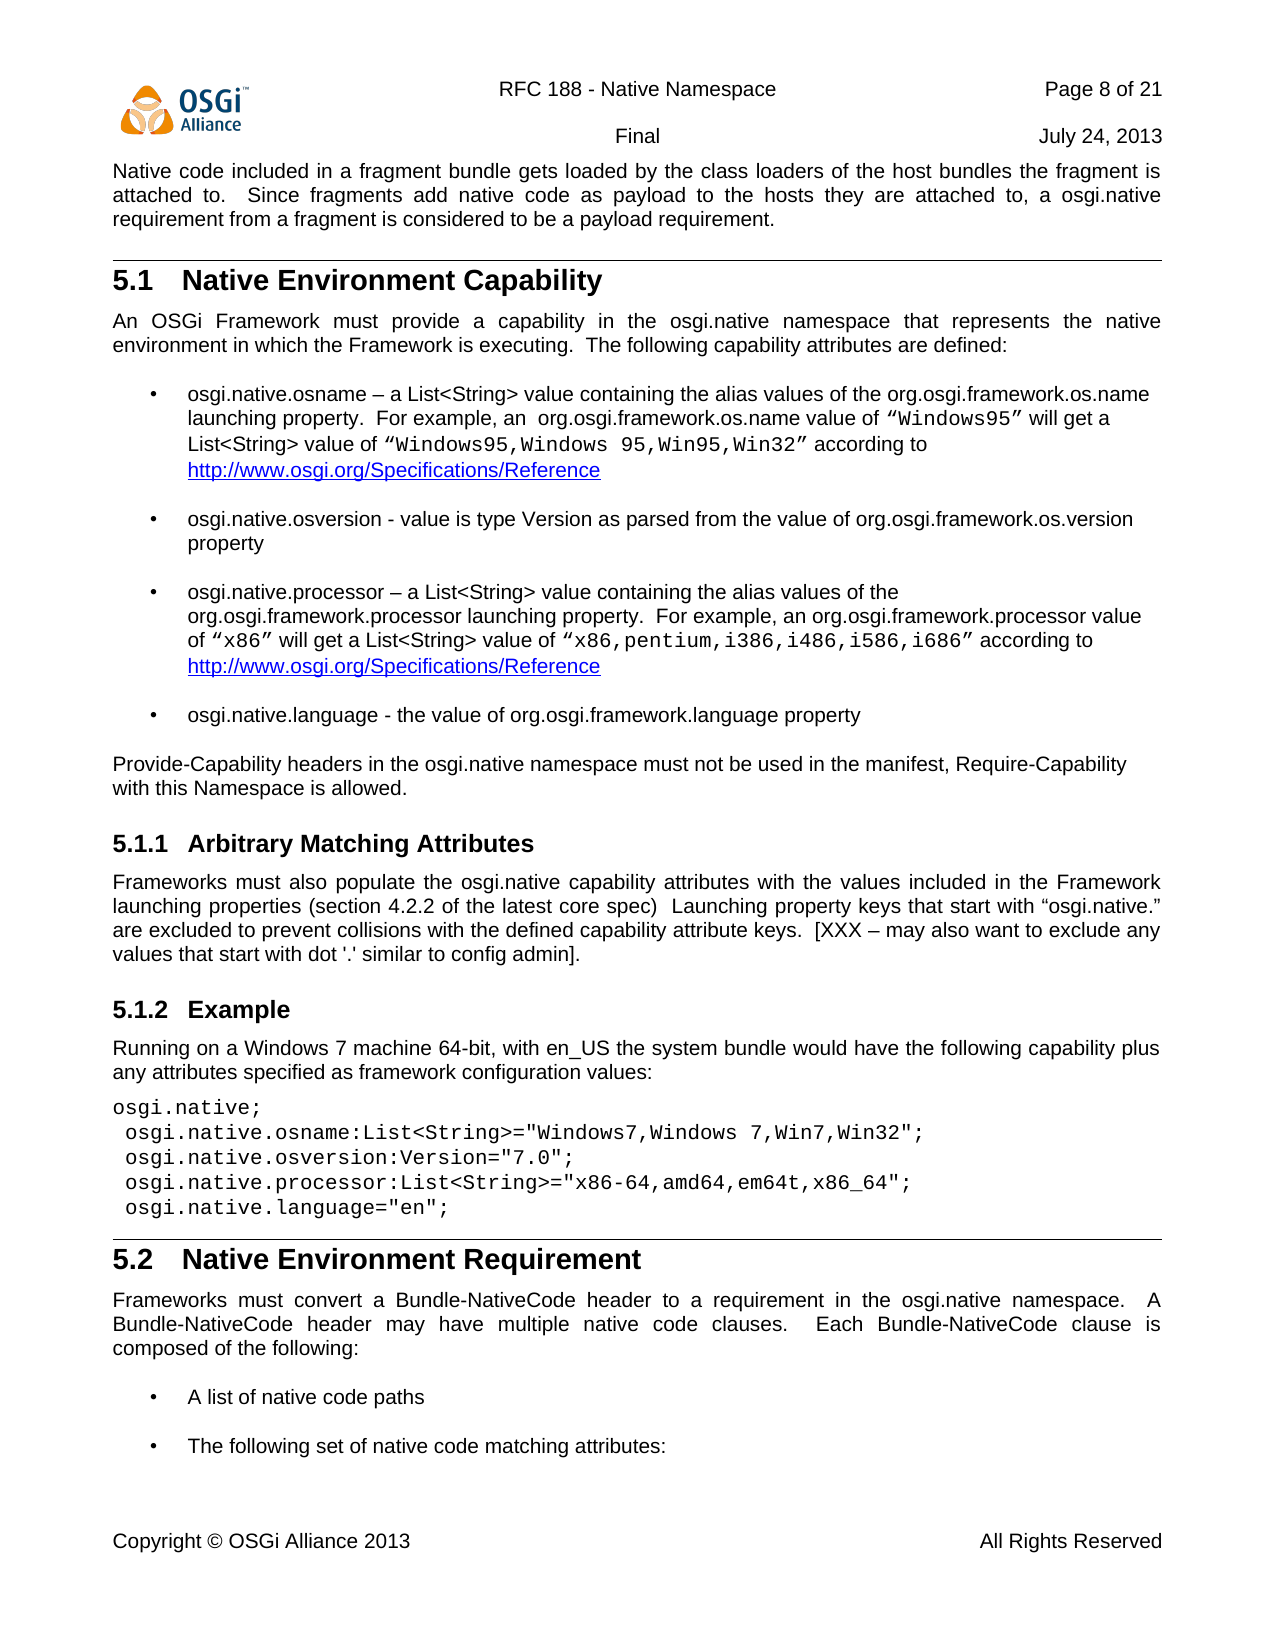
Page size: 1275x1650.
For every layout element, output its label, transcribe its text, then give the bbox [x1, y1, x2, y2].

text Frameworks must also populate the osgi.native capability attributes with the values included in the Framework launching properties (section 4.2.2 of the latest core spec) Launching property keys that start with “osgi.native.” are excluded to prevent collisions with the defined capability attribute keys. [XXX – may also want to exclude any values that start with dot '.' similar to config admin]. [112, 870, 1162, 966]
picture [113, 78, 257, 142]
text osgi.native.osversion:Version="7.0"; [112, 1147, 1162, 1171]
text Running on a Windows 7 machine 64-bit, with en_US the system bundle would have the following capability plus any attributes specified as framework configuration values: [112, 1036, 1162, 1084]
subtitle Arbitrary Matching Attributes [112, 829, 1162, 857]
list osgi.native.language - the value of org.osgi.framework.language property [150, 703, 1162, 727]
text Provide-Capability headers in the osgi.native namespace must not be used in the manifest, Require-Capability with this Namespace is allowed. [112, 752, 1162, 799]
list osgi.native.osversion - value is type Version as parsed from the value of org.osgi.framework.os.version property [150, 507, 1162, 555]
text Native code included in a fragment bundle gets loaded by the class loaders of the host bundles the fragment is attached to. Since fragments add native code as payload to the hosts they are attached to, a osgi.native requirement from a fragment is considered to be a payload requirement. [112, 159, 1162, 231]
text An OSGi Framework must provide a capability in the osgi.native namespace that represents the native environment in which the Framework is executing. The following capability attributes are defined: [112, 309, 1162, 357]
list The following set of native code matching attributes: [150, 1434, 1162, 1458]
list osgi.native.processor – a List<String> value containing the alias values of the org.osgi.framework.processor launching property. For example, an org.osgi.framework.processor value of “x86” will get a List<String> value of “x86,pentium,i386,i486,i586,i686” according to http://www.osgi.org/Specifications/Reference [150, 580, 1162, 678]
text osgi.native.osname:List<String>="Windows7,Windows 7,Win7,Win32"; [112, 1122, 1162, 1145]
subtitle Native Environment Capability [112, 261, 1162, 297]
subtitle Example [112, 995, 1162, 1024]
list osgi.native.osname – a List<String> value containing the alias values of the org.osgi.framework.os.name launching property. For example, an org.osgi.framework.os.name value of “Windows95” will get a List<String> value of “Windows95,Windows 95,Win95,Win32” according to http://www.osgi.org/Specifications/Reference [150, 382, 1162, 482]
list A list of native code paths [150, 1385, 1162, 1409]
text osgi.native; [112, 1097, 1162, 1120]
text Frameworks must convert a Bundle-NativeCode header to a requirement in the osgi.native namespace. A Bundle-NativeCode header may have multiple native code clauses. Each Bundle-NativeCode clause is composed of the following: [112, 1288, 1162, 1360]
text osgi.native.processor:List<String>="x86-64,amd64,em64t,x86_64"; [112, 1172, 1162, 1196]
text osgi.native.language="en"; [112, 1197, 1162, 1221]
subtitle Native Environment Requirement [112, 1240, 1162, 1276]
